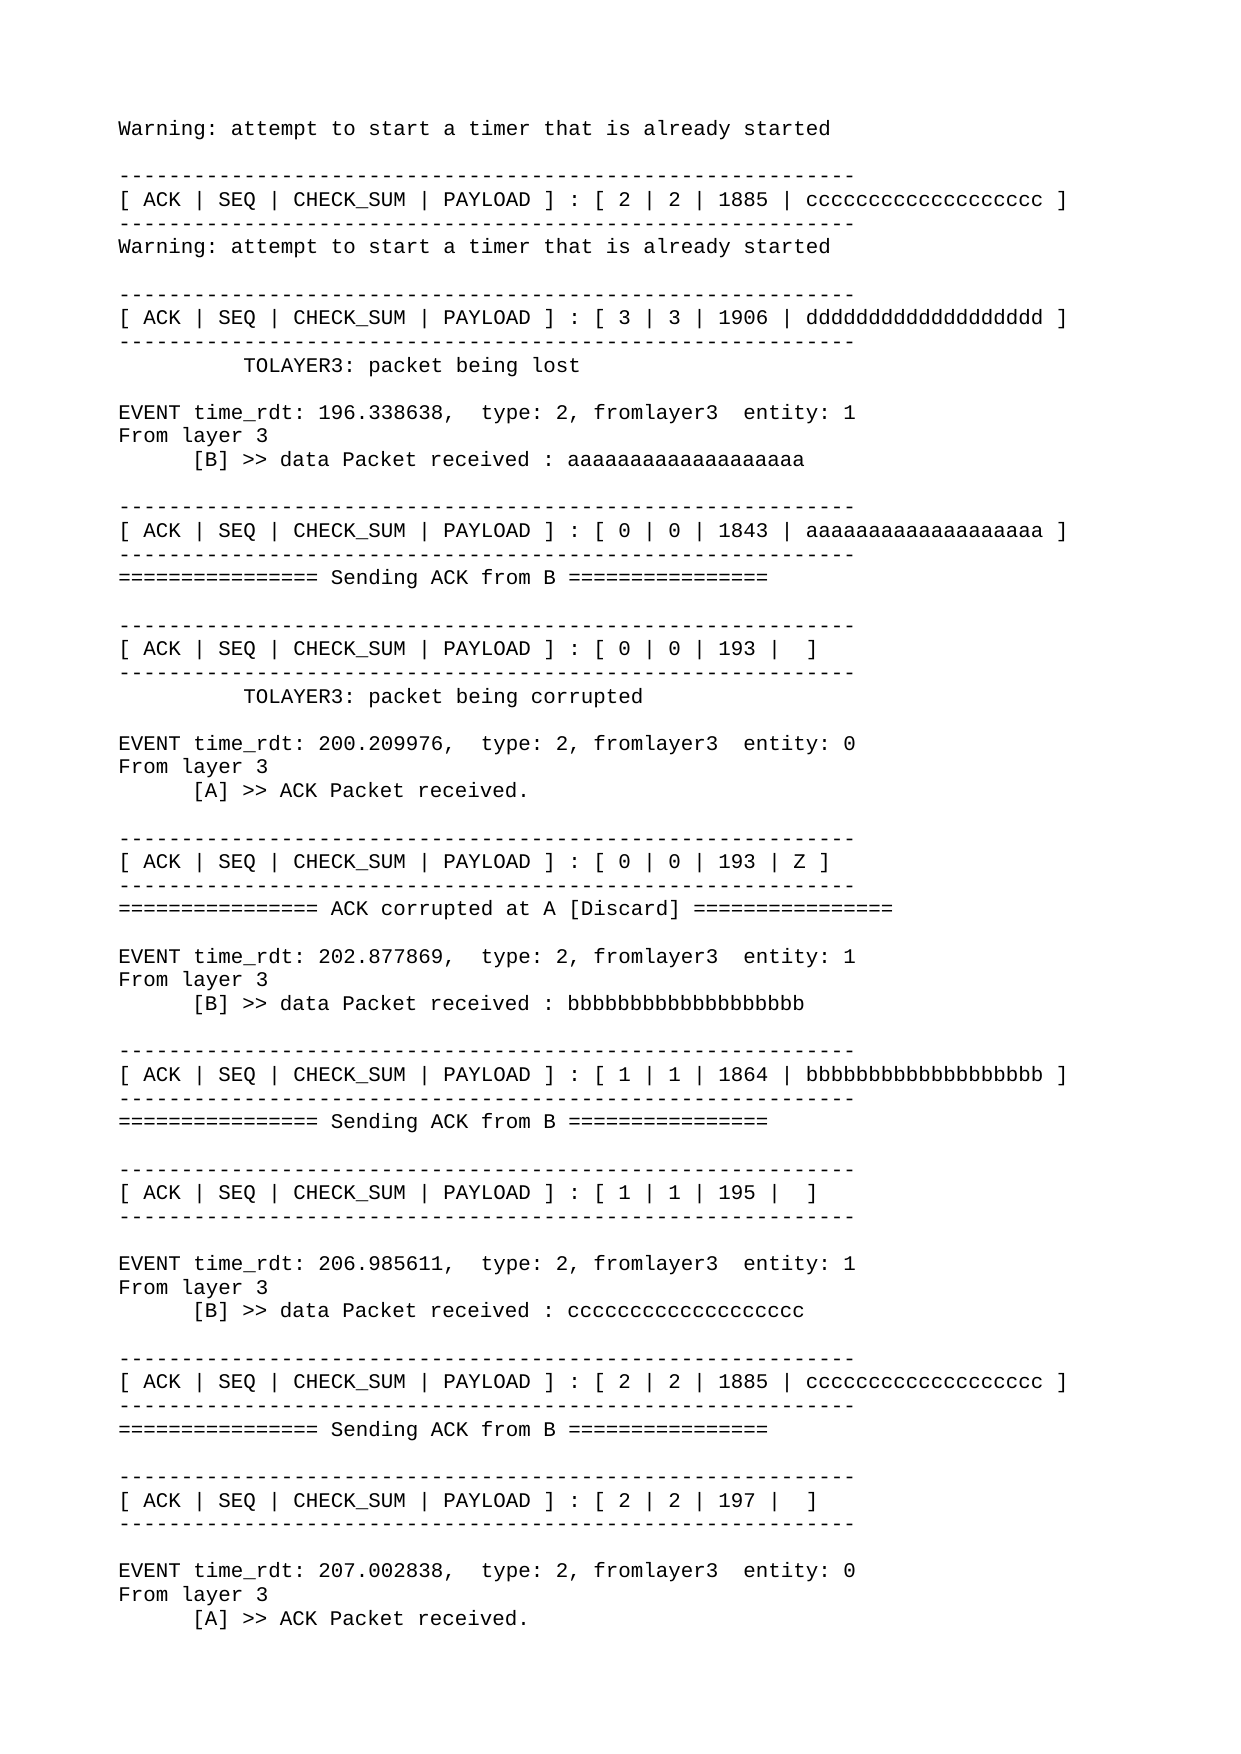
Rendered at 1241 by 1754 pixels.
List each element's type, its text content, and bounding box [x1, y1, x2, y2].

text [B] >> data Packet received : aaaaaaaaaaaaaaaaaaa [118, 449, 1122, 473]
text From layer 3 [118, 426, 1122, 449]
text [ ACK | SEQ | CHECK_SUM | PAYLOAD ] : [ 0 | 0 | 1843 | aaaaaaaaaaaaaaaaaaa ] [118, 520, 1122, 544]
text ----------------------------------------------------------- [118, 331, 1122, 354]
text ----------------------------------------------------------- [118, 1040, 1122, 1064]
text EVENT time_rdt: 202.877869, type: 2, fromlayer3 entity: 1 [118, 946, 1122, 969]
text [ ACK | SEQ | CHECK_SUM | PAYLOAD ] : [ 0 | 0 | 193 | ] [118, 638, 1122, 662]
text ----------------------------------------------------------- [118, 544, 1122, 567]
text ----------------------------------------------------------- [118, 213, 1122, 236]
text EVENT time_rdt: 200.209976, type: 2, fromlayer3 entity: 0 [118, 733, 1122, 757]
text Warning: attempt to start a timer that is already started [118, 118, 1122, 142]
text [ ACK | SEQ | CHECK_SUM | PAYLOAD ] : [ 2 | 2 | 1885 | ccccccccccccccccccc ] [118, 189, 1122, 213]
text ----------------------------------------------------------- [118, 1513, 1122, 1537]
text ----------------------------------------------------------- [118, 875, 1122, 898]
text [ ACK | SEQ | CHECK_SUM | PAYLOAD ] : [ 2 | 2 | 197 | ] [118, 1489, 1122, 1513]
text TOLAYER3: packet being corrupted [118, 686, 1122, 709]
text ----------------------------------------------------------- [118, 1088, 1122, 1111]
text EVENT time_rdt: 196.338638, type: 2, fromlayer3 entity: 1 [118, 402, 1122, 426]
text [B] >> data Packet received : bbbbbbbbbbbbbbbbbbb [118, 993, 1122, 1017]
text ----------------------------------------------------------- [118, 496, 1122, 520]
text ----------------------------------------------------------- [118, 662, 1122, 686]
text [A] >> ACK Packet received. [118, 780, 1122, 804]
text ----------------------------------------------------------- [118, 1348, 1122, 1371]
text From layer 3 [118, 1584, 1122, 1608]
text From layer 3 [118, 969, 1122, 993]
text [ ACK | SEQ | CHECK_SUM | PAYLOAD ] : [ 3 | 3 | 1906 | ddddddddddddddddddd ] [118, 307, 1122, 331]
text ----------------------------------------------------------- [118, 284, 1122, 307]
text TOLAYER3: packet being lost [118, 354, 1122, 378]
text ----------------------------------------------------------- [118, 1395, 1122, 1419]
text [ ACK | SEQ | CHECK_SUM | PAYLOAD ] : [ 2 | 2 | 1885 | ccccccccccccccccccc ] [118, 1371, 1122, 1395]
text ----------------------------------------------------------- [118, 1466, 1122, 1489]
text [ ACK | SEQ | CHECK_SUM | PAYLOAD ] : [ 0 | 0 | 193 | Z ] [118, 851, 1122, 875]
text ----------------------------------------------------------- [118, 1206, 1122, 1229]
text ================ Sending ACK from B ================ [118, 1111, 1122, 1135]
text [B] >> data Packet received : ccccccccccccccccccc [118, 1300, 1122, 1324]
text ----------------------------------------------------------- [118, 615, 1122, 638]
text EVENT time_rdt: 207.002838, type: 2, fromlayer3 entity: 0 [118, 1561, 1122, 1584]
text From layer 3 [118, 1277, 1122, 1300]
text EVENT time_rdt: 206.985611, type: 2, fromlayer3 entity: 1 [118, 1253, 1122, 1277]
text ----------------------------------------------------------- [118, 165, 1122, 189]
text ----------------------------------------------------------- [118, 1158, 1122, 1182]
text ================ Sending ACK from B ================ [118, 1419, 1122, 1442]
text From layer 3 [118, 757, 1122, 780]
text [ ACK | SEQ | CHECK_SUM | PAYLOAD ] : [ 1 | 1 | 195 | ] [118, 1182, 1122, 1206]
text [ ACK | SEQ | CHECK_SUM | PAYLOAD ] : [ 1 | 1 | 1864 | bbbbbbbbbbbbbbbbbbb ] [118, 1064, 1122, 1088]
text ================ ACK corrupted at A [Discard] ================ [118, 898, 1122, 922]
text ================ Sending ACK from B ================ [118, 567, 1122, 591]
text Warning: attempt to start a timer that is already started [118, 236, 1122, 260]
text [A] >> ACK Packet received. [118, 1608, 1122, 1631]
text ----------------------------------------------------------- [118, 827, 1122, 851]
